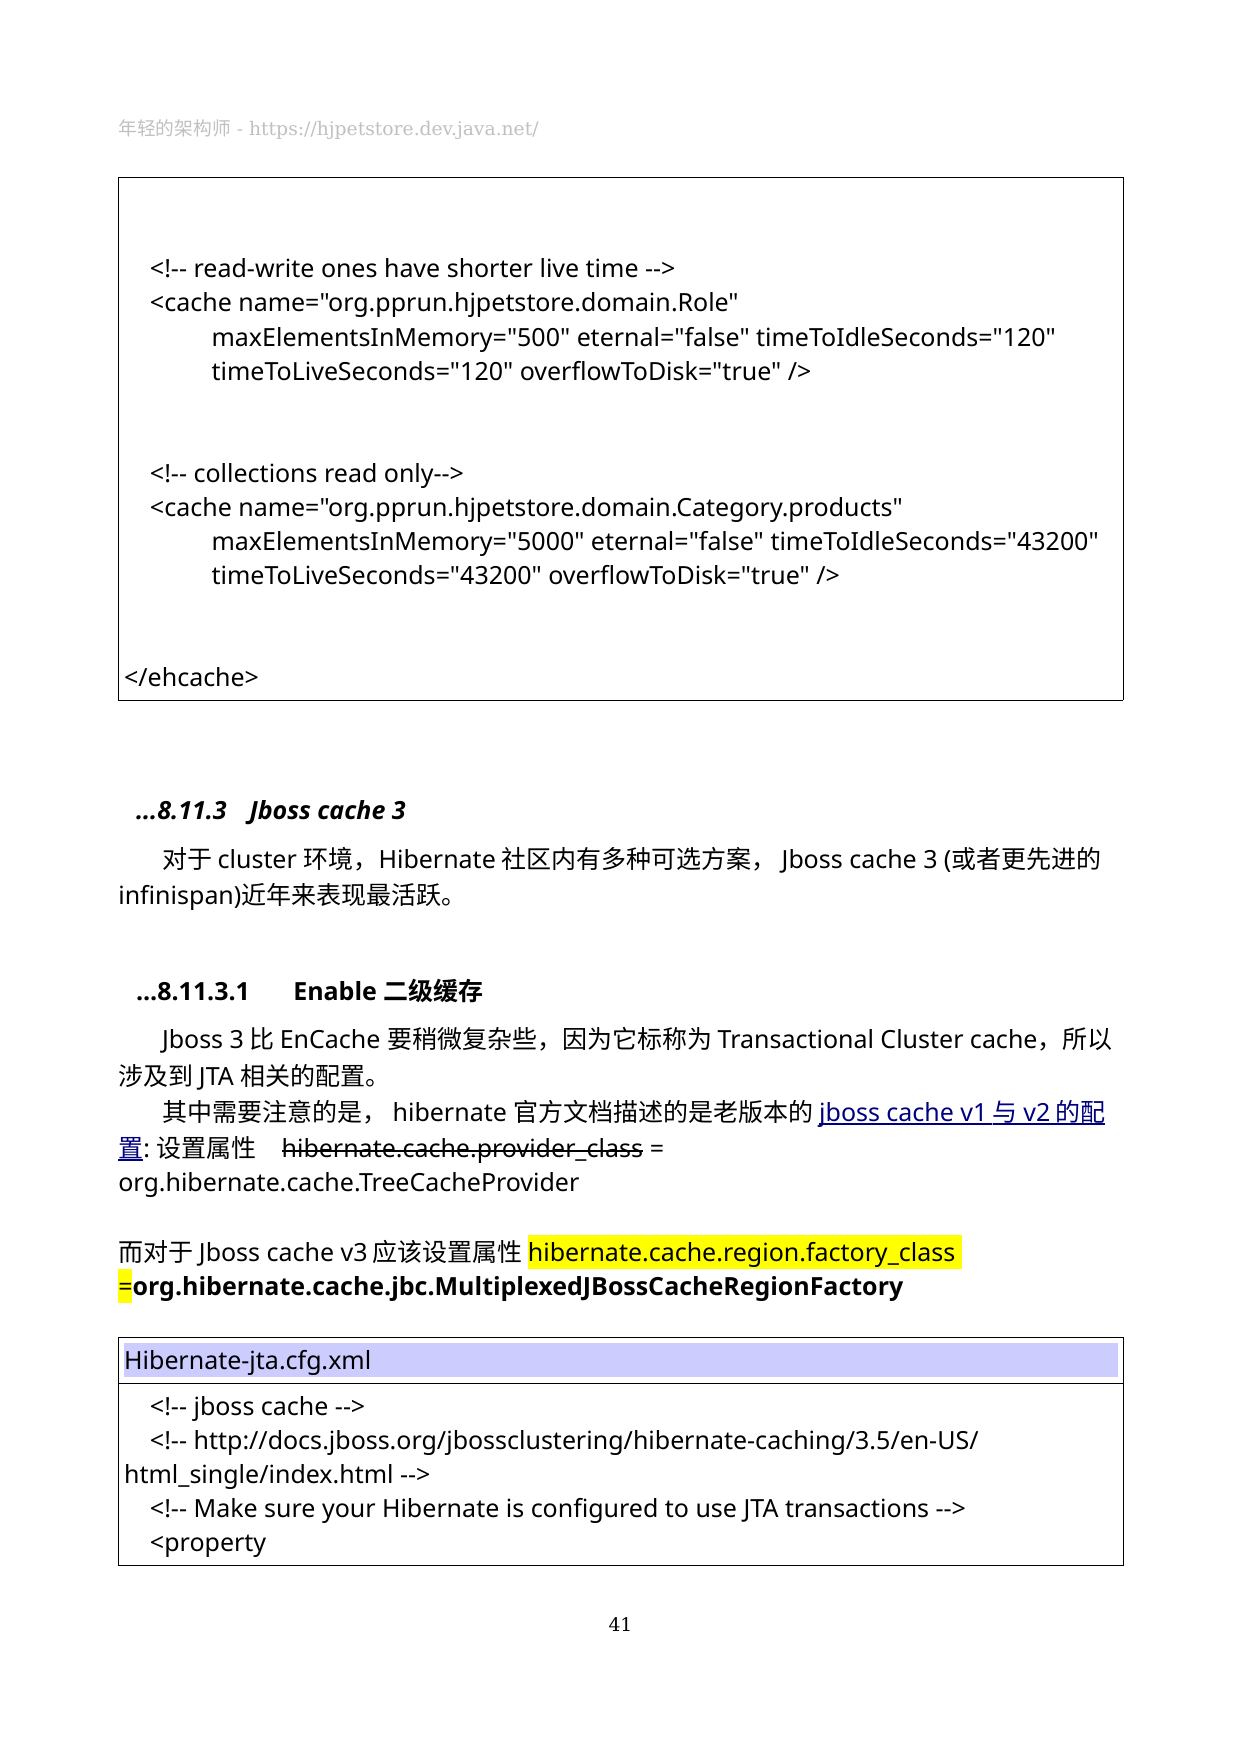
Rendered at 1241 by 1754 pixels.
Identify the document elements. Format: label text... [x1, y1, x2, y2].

table_header Hibernate-jta.cfg.xml [119, 1338, 1123, 1383]
subtitle Enable 二级缓存 [136, 971, 1122, 1007]
text Jboss 3比 EnCache 要稍微复杂些，因为它标称为 Transactional Cluster cache，所以涉及到 JTA 相关的配置。 [118, 1020, 1122, 1092]
text 对于 cluster 环境，Hibernate社区内有多种可选方案， Jboss cache 3 (或者更先进的 infinispan)近年来表现最活跃。 [118, 839, 1122, 912]
text 而对于 Jboss cache v3应该设置属性hibernate.cache.region.factory_class =org.hibernate.cache.jbc.MultiplexedJBossCacheRegionFactory [118, 1233, 1122, 1303]
subtitle Jboss cache 3 [136, 793, 1122, 827]
table_cell <!-- read-write ones have shorter live time --> <cache name="org.pprun.hjpetstore.domain.Role" maxElementsInMemory="500" eternal="false" timeToIdleSeconds="120" timeToLiveSeconds="120" overflowToDisk="true" /> <!-- collections read only--> <cache name="org.pprun.hjpetstore.domain.Category.products" maxElementsInMemory="5000" eternal="false" timeToIdleSeconds="43200" timeToLiveSeconds="43200" overflowToDisk="true" /> </ehcache> [119, 178, 1123, 699]
table_cell <!-- jboss cache --> <!-- http://docs.jboss.org/jbossclustering/hibernate-caching/3.5/en-US/html_single/index.html --> <!-- Make sure your Hibernate is configured to use JTA transactions --> <property [119, 1384, 1123, 1565]
text 其中需要注意的是， hibernate 官方文档描述的是老版本的 jboss cache v1与 v2的配置: 设置属性 hibernate.cache.provider_class = org.hibernate.cache.TreeCacheProvider [118, 1092, 1122, 1199]
